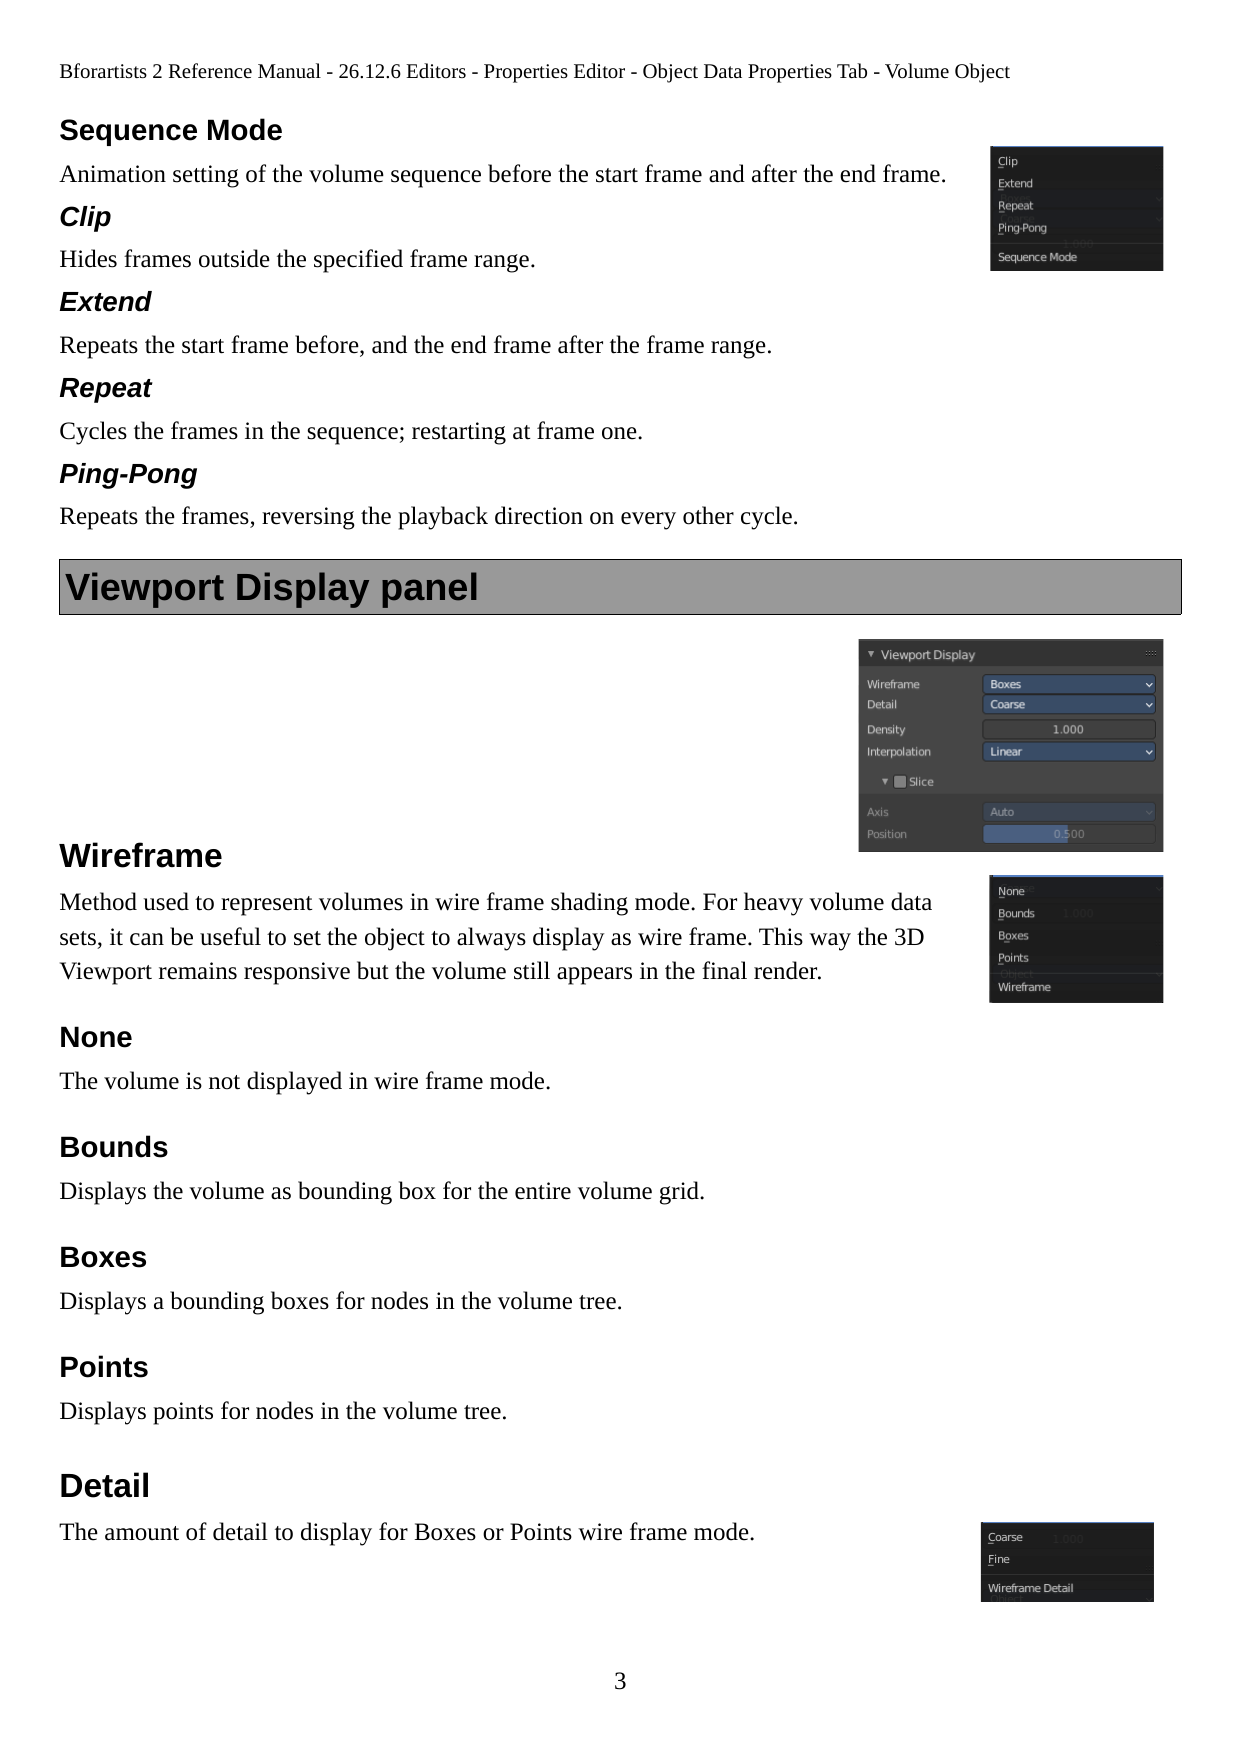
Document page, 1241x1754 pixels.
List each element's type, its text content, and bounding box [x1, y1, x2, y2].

picture [858, 639, 1164, 852]
picture [990, 146, 1164, 271]
subtitle None [59, 1020, 1181, 1054]
subtitle Ping-Pong [59, 457, 1181, 489]
text Displays points for nodes in the volume tree. [59, 1396, 1181, 1425]
text Displays the volume as bounding box for the entire volume grid. [59, 1176, 1181, 1205]
text Animation setting of the volume sequence before the start frame and after the end frame. [59, 159, 990, 188]
subtitle Boxes [59, 1240, 1181, 1273]
subtitle Wireframe [59, 836, 1181, 875]
text Cycles the frames in the sequence; restarting at frame one. [59, 416, 1181, 444]
subtitle Sequence Mode [59, 113, 1181, 146]
subtitle Clip [59, 200, 990, 232]
subtitle Extend [59, 286, 1181, 318]
subtitle Points [59, 1350, 1181, 1383]
picture [980, 1522, 1154, 1602]
text The amount of detail to display for Boxes or Points wire frame mode. [59, 1517, 1181, 1546]
picture [989, 875, 1164, 1003]
table_header Viewport Display panel [60, 560, 1181, 614]
subtitle Repeat [59, 371, 1181, 403]
subtitle Bounds [59, 1130, 1181, 1164]
text Hides frames outside the specified frame range. [59, 244, 1181, 273]
text The volume is not displayed in wire frame mode. [59, 1066, 1181, 1095]
text Repeats the frames, reversing the playback direction on every other cycle. [59, 501, 1181, 530]
subtitle [1164, 200, 1181, 232]
text Displays a bounding boxes for nodes in the volume tree. [59, 1286, 1181, 1315]
text Repeats the start frame before, and the end frame after the frame range. [59, 330, 1181, 359]
subtitle Detail [59, 1466, 1181, 1504]
text Method used to represent volumes in wire frame shading mode. For heavy volume data sets, it can be useful to set the object to always display as wire frame. This way the 3D Viewport remains responsive but the volume still appears in the final render. [59, 887, 989, 985]
